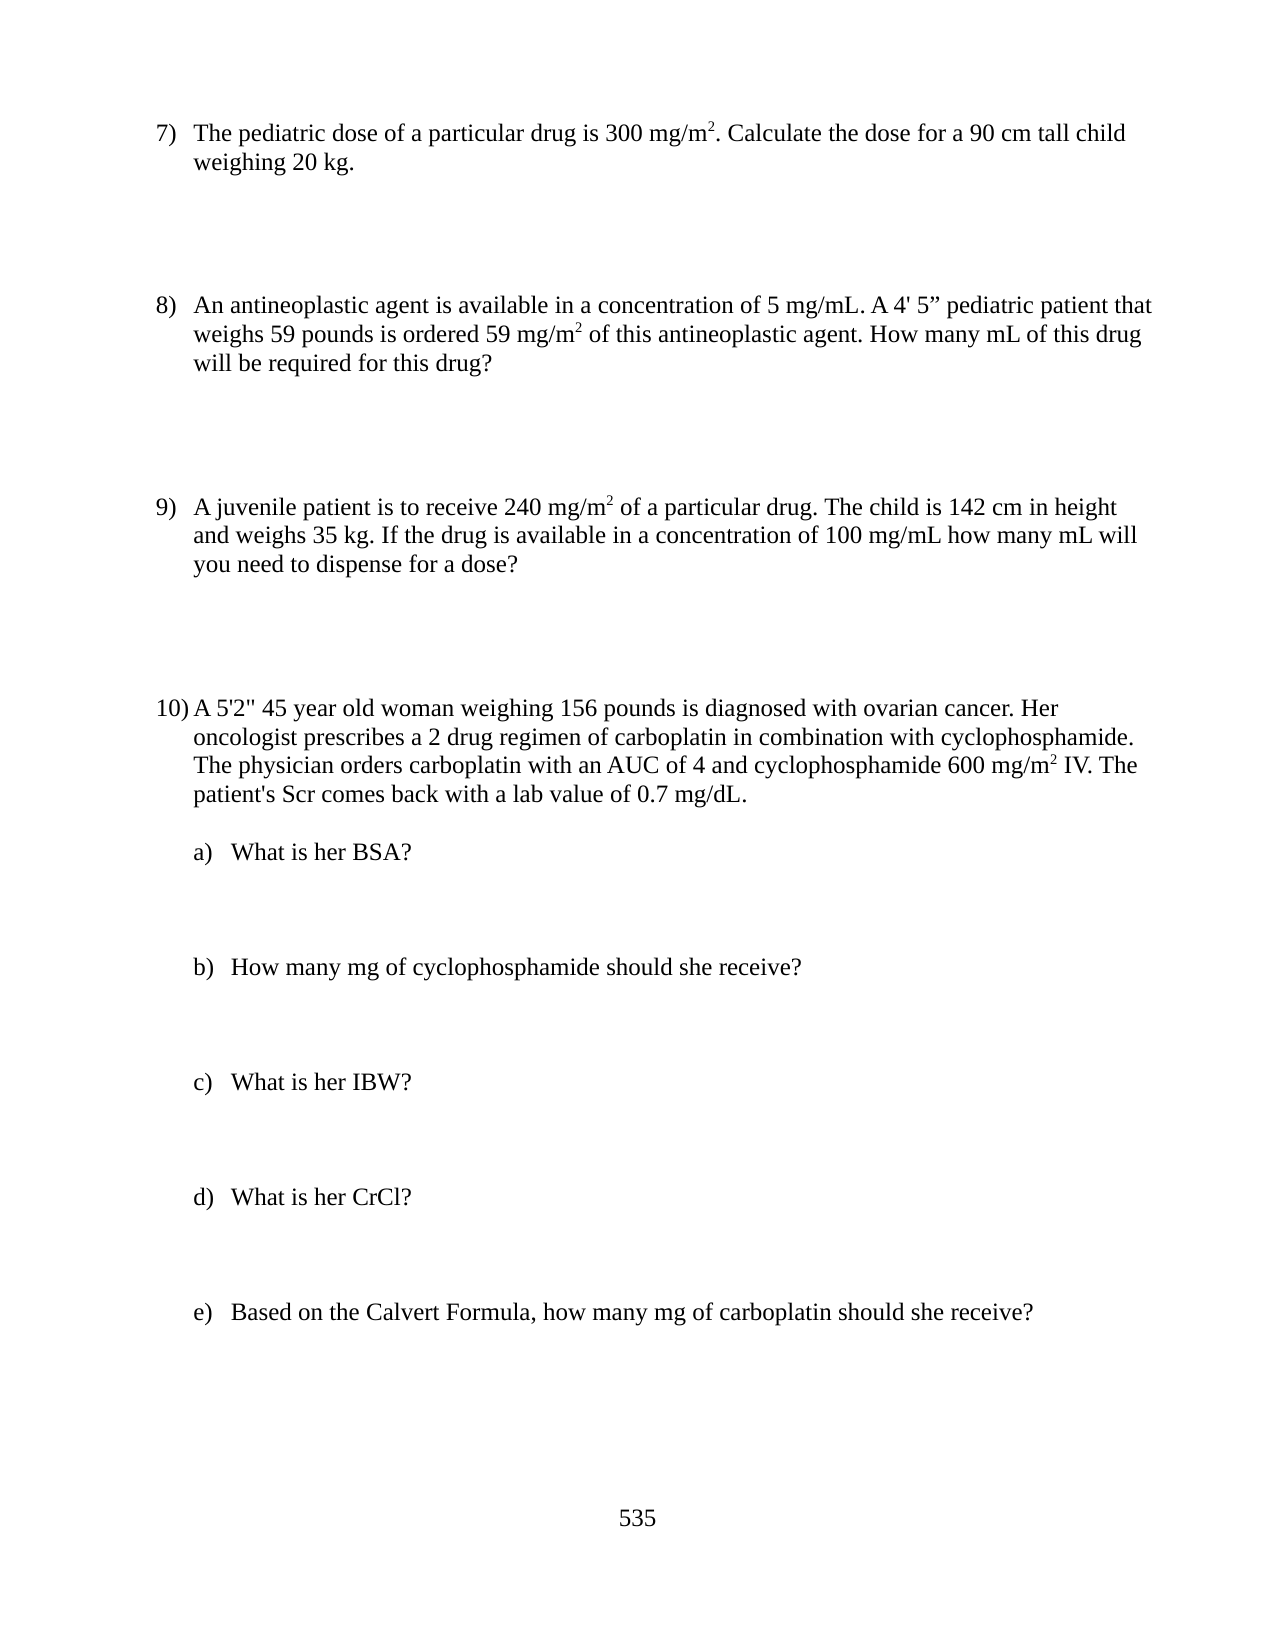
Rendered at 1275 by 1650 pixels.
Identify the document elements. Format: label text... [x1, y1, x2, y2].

list Based on the Calvert Formula, how many mg of carboplatin should she receive? [193, 1297, 1157, 1326]
list An antineoplastic agent is available in a concentration of 5 mg/mL. A 4' 5” pediatric patient that weighs 59 pounds is ordered 59 mg/m2 of this antineoplastic agent. How many mL of this drug will be required for this drug? [156, 291, 1157, 377]
list What is her IBW? [193, 1067, 1157, 1096]
list A juvenile patient is to receive 240 mg/m2 of a particular drug. The child is 142 cm in height and weighs 35 kg. If the drug is available in a concentration of 100 mg/mL how many mL will you need to dispense for a dose? [156, 492, 1157, 578]
list What is her BSA? [193, 837, 1157, 866]
list What is her CrCl? [193, 1182, 1157, 1211]
list A 5'2" 45 year old woman weighing 156 pounds is diagnosed with ovarian cancer. Her oncologist prescribes a 2 drug regimen of carboplatin in combination with cyclophosphamide. The physician orders carboplatin with an AUC of 4 and cyclophosphamide 600 mg/m2 IV. The patient's Scr comes back with a lab value of 0.7 mg/dL. [156, 693, 1157, 808]
list The pediatric dose of a particular drug is 300 mg/m2. Calculate the dose for a 90 cm tall child weighing 20 kg. [156, 118, 1157, 176]
list How many mg of cyclophosphamide should she receive? [193, 952, 1157, 981]
